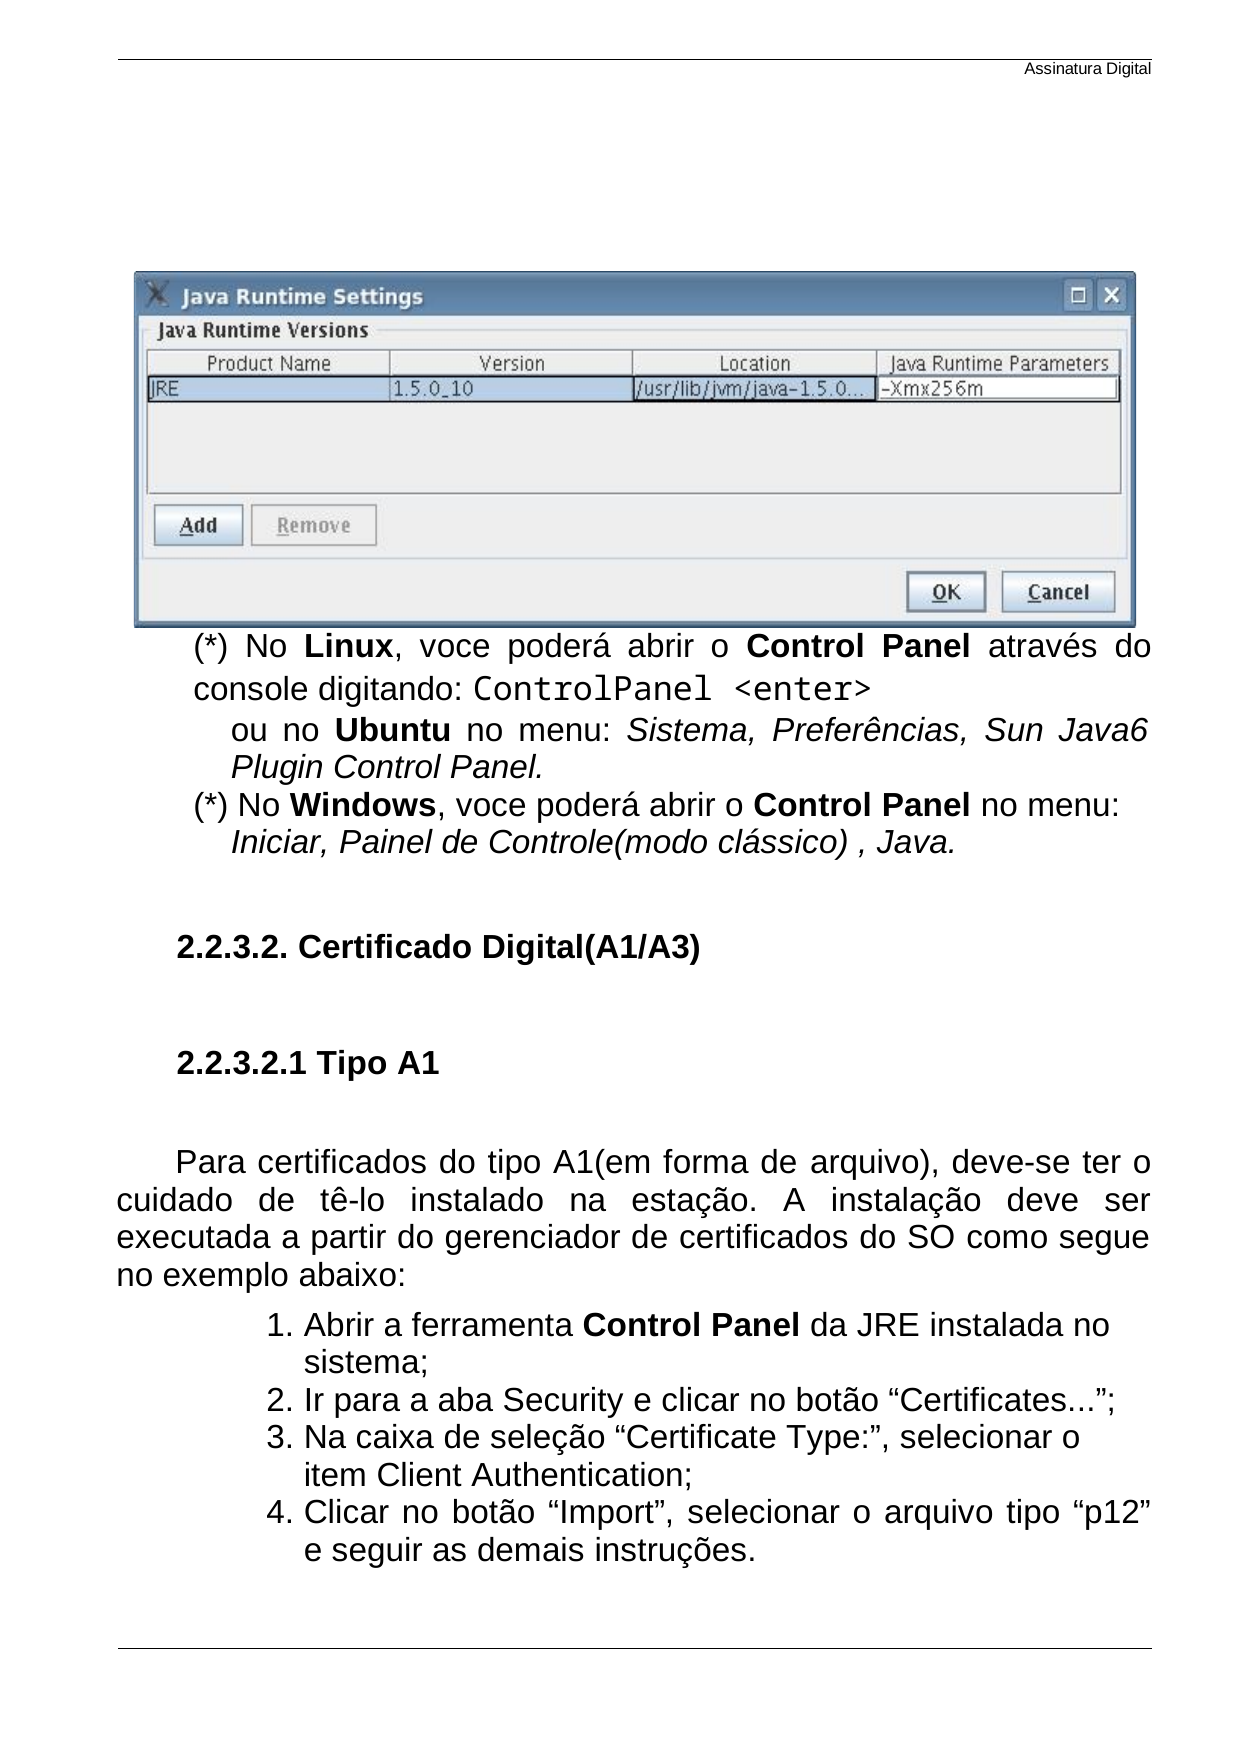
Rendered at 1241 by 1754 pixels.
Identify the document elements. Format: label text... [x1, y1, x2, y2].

list (*) No Linux, voce poderá abrir o Control Panel através do console digitando: ControlPanel <enter> [156, 274, 1152, 711]
list Ir para a aba Security e clicar no botão “Certificates...”; [266, 1381, 1152, 1418]
list Clicar no botão “Import”, selecionar o arquivo tipo “p12” e seguir as demais instruções. [266, 1493, 1152, 1568]
list Na caixa de seleção “Certificate Type:”, selecionar o item Client Authentication; [266, 1418, 1152, 1493]
picture [133, 271, 1137, 628]
list (*) No Windows, voce poderá abrir o Control Panel no menu: [156, 786, 1152, 823]
list Abrir a ferramenta Control Panel da JRE instalada no sistema; [266, 1306, 1152, 1381]
subtitle Certificado Digital(A1/A3) [176, 928, 1152, 965]
subtitle Tipo A1 [176, 1044, 1152, 1082]
list Iniciar, Painel de Controle(modo clássico) , Java. [193, 823, 1152, 861]
list ou no Ubuntu no menu: Sistema, Preferências, Sun Java6 Plugin Control Panel. [193, 711, 1152, 786]
text Para certificados do tipo A1(em forma de arquivo), deve-se ter o cuidado de tê-lo instalado na estação. A instalação deve ser executada a partir do gerenciador de certificados do SO como segue no exemplo abaixo: [116, 1143, 1152, 1293]
